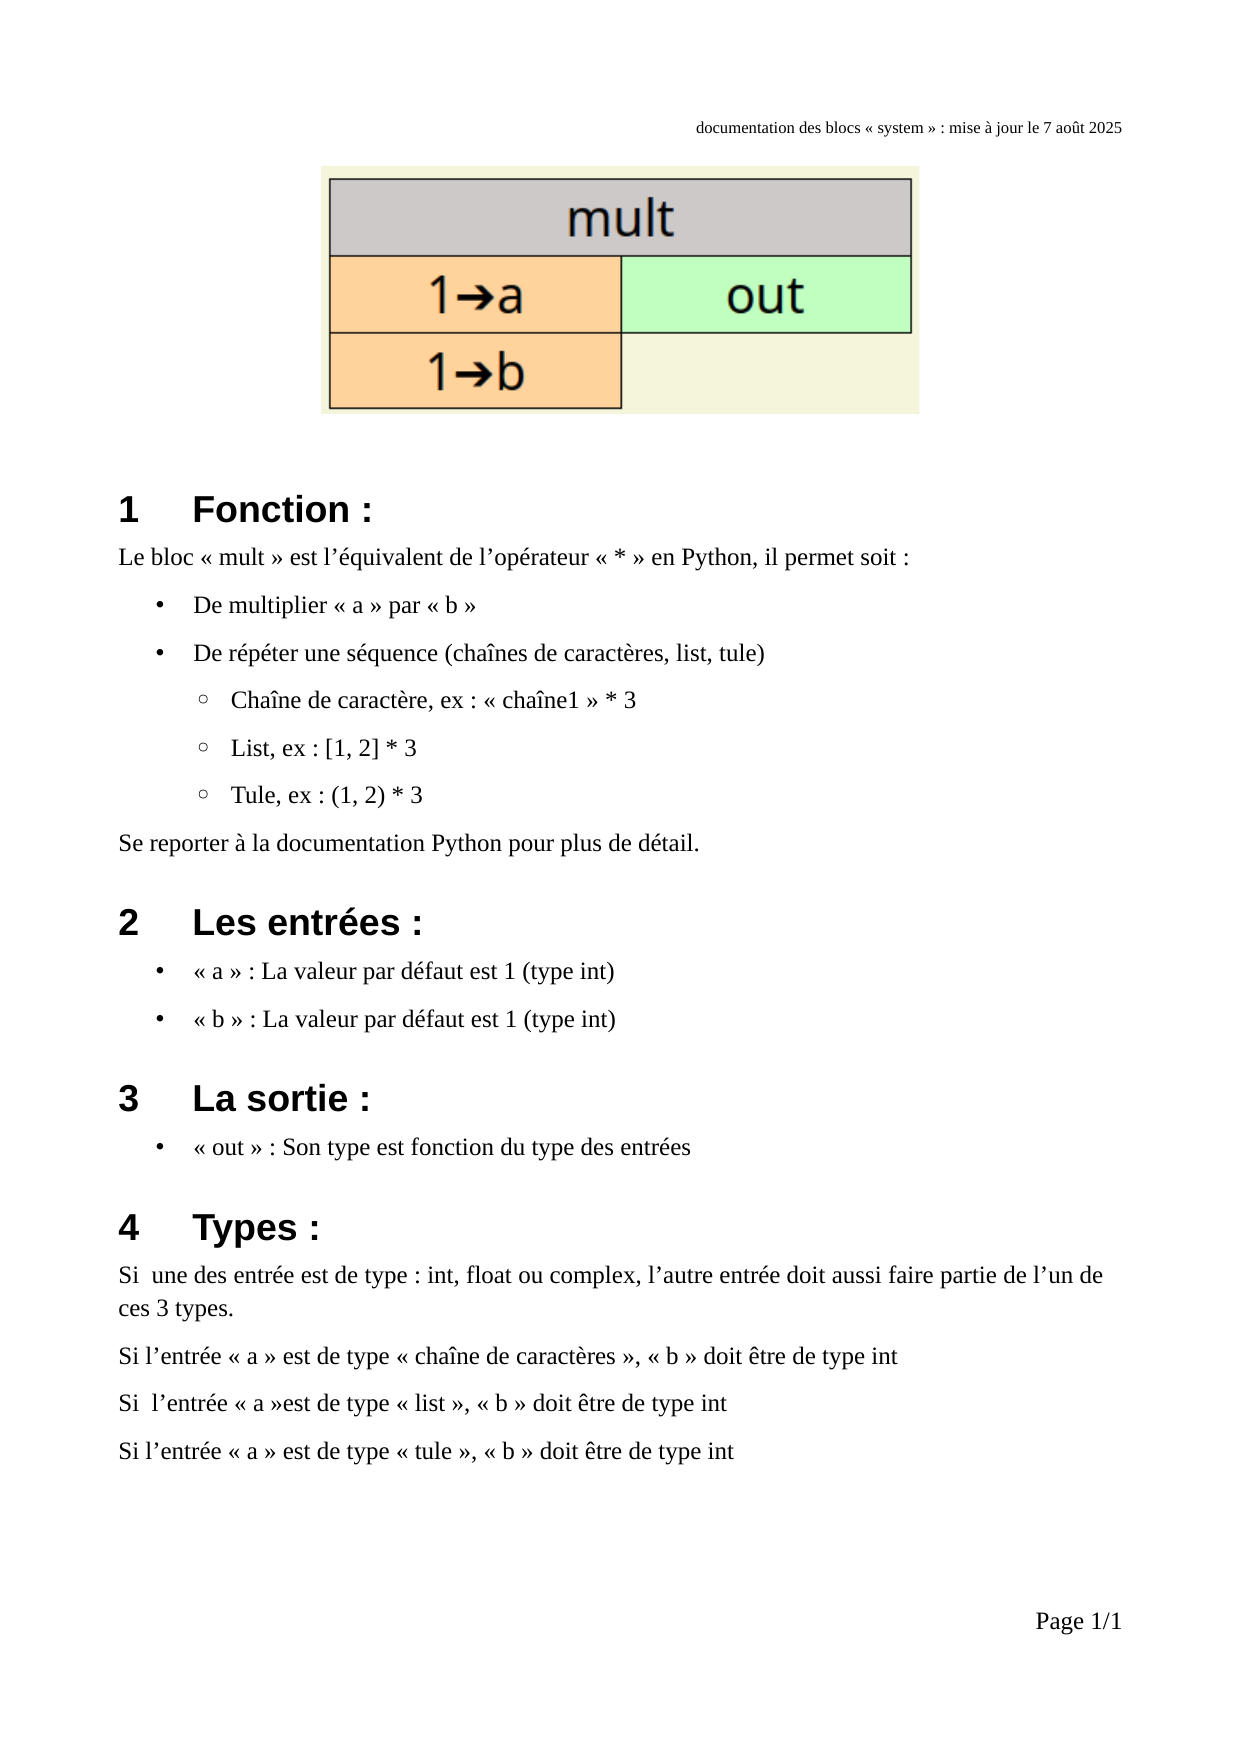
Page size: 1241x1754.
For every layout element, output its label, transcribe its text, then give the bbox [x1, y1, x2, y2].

list « out » : Son type est fonction du type des entrées [156, 1132, 1122, 1161]
list « b » : La valeur par défaut est 1 (type int) [156, 1004, 1122, 1033]
subtitle Les entrées : [118, 901, 1122, 944]
text Si l’entrée « a » est de type « chaîne de caractères », « b » doit être de type int [118, 1341, 1122, 1370]
text Le bloc « mult » est l’équivalent de l’opérateur « * » en Python, il permet soit : [118, 542, 1122, 571]
list List, ex : [1, 2] * 3 [193, 733, 1122, 762]
text Si l’entrée « a »est de type « list », « b » doit être de type int [118, 1388, 1122, 1417]
subtitle Fonction : [118, 487, 1122, 530]
list Chaîne de caractère, ex : « chaîne1 » * 3 [193, 685, 1122, 714]
text Si une des entrée est de type : int, float ou complex, l’autre entrée doit aussi faire partie de l’un de ces 3 types. [118, 1260, 1122, 1322]
list De multiplier « a » par « b » [156, 590, 1122, 619]
text Si l’entrée « a » est de type « tule », « b » doit être de type int [118, 1436, 1122, 1465]
list Tule, ex : (1, 2) * 3 [193, 780, 1122, 809]
text Se reporter à la documentation Python pour plus de détail. [118, 828, 1122, 857]
subtitle Types : [118, 1205, 1122, 1248]
subtitle La sortie : [118, 1076, 1122, 1119]
list De répéter une séquence (chaînes de caractères, list, tule) [156, 638, 1122, 666]
picture [321, 166, 920, 414]
list « a » : La valeur par défaut est 1 (type int) [156, 956, 1122, 985]
